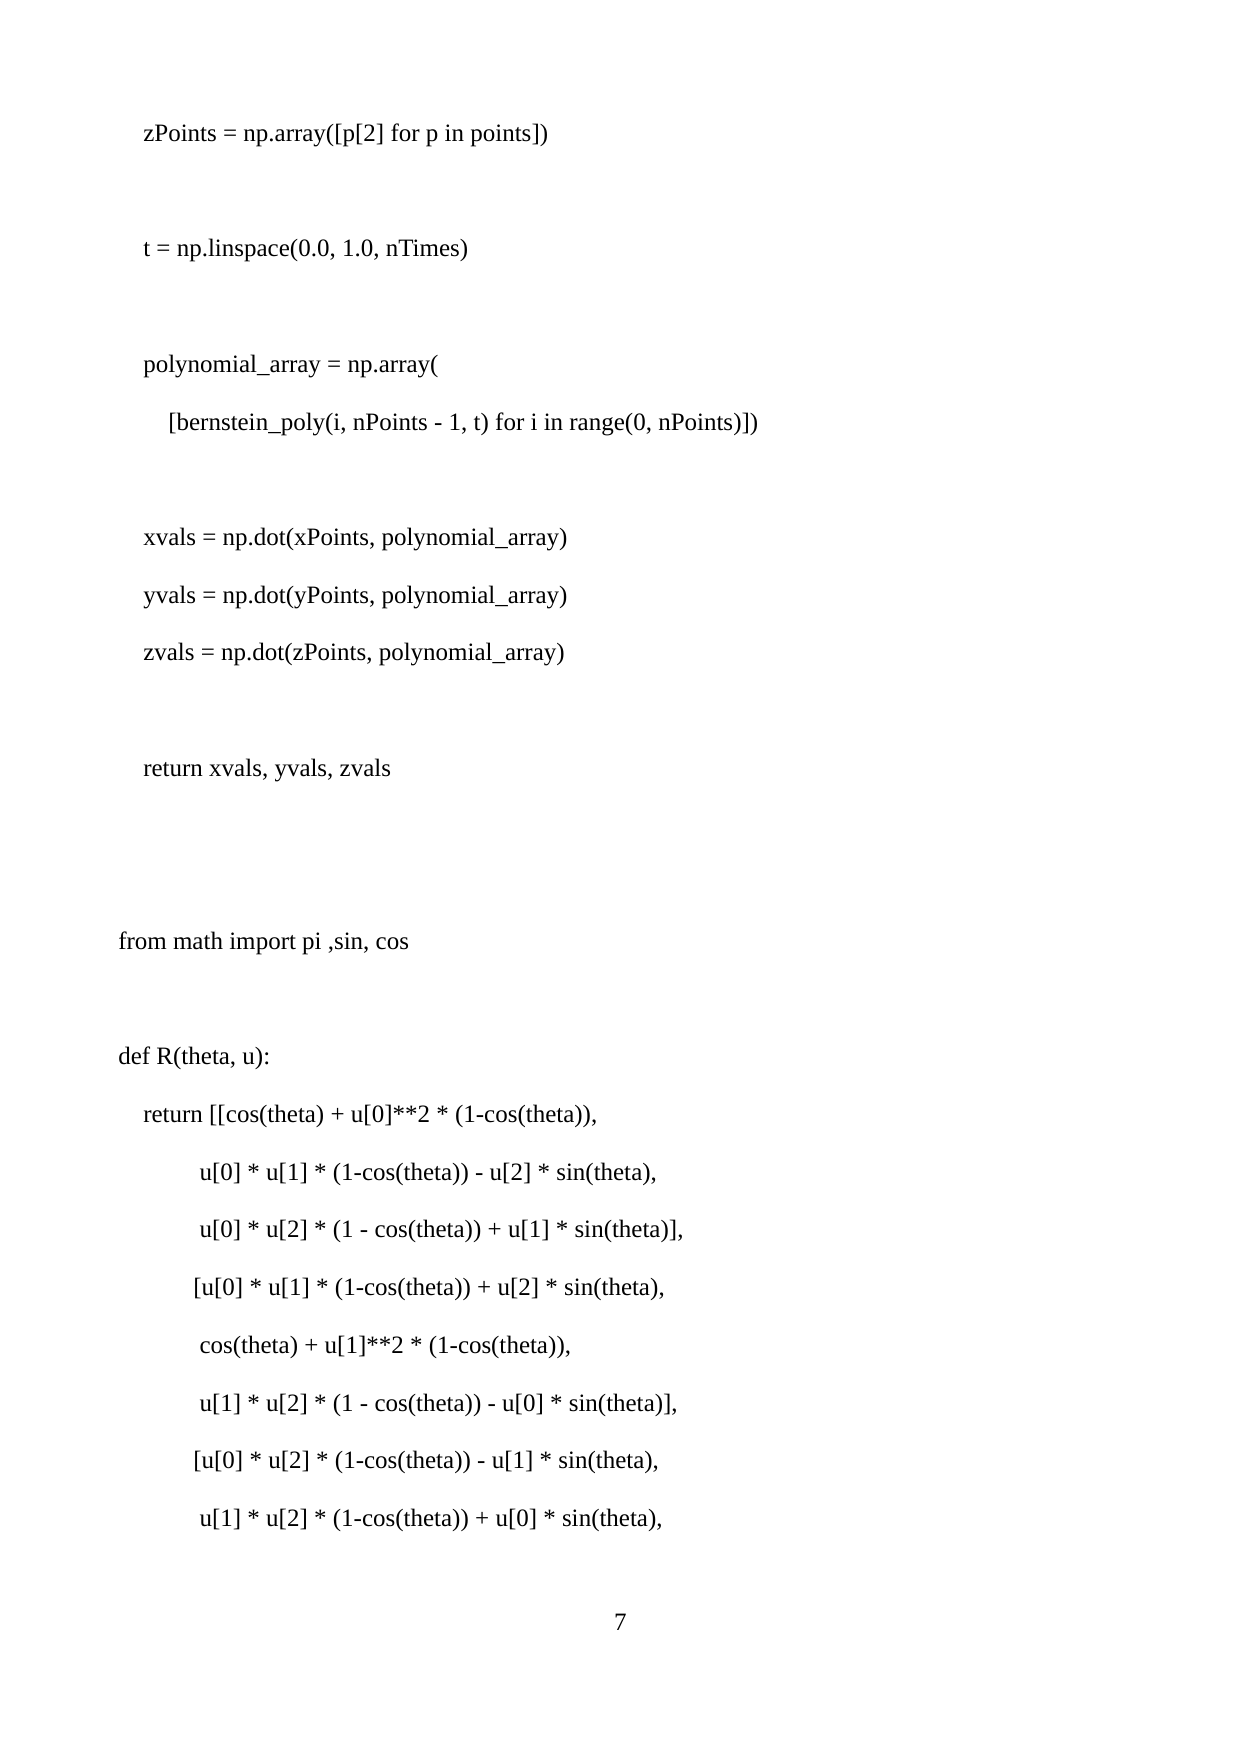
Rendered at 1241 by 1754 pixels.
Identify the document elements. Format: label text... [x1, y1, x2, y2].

text [bernstein_poly(i, nPoints - 1, t) for i in range(0, nPoints)]) [118, 407, 1122, 435]
text yvals = np.dot(yPoints, polynomial_array) [118, 580, 1122, 608]
text u[1] * u[2] * (1 - cos(theta)) - u[0] * sin(theta)], [118, 1388, 1122, 1416]
text u[0] * u[2] * (1 - cos(theta)) + u[1] * sin(theta)], [118, 1214, 1122, 1243]
text xvals = np.dot(xPoints, polynomial_array) [118, 522, 1122, 551]
text [u[0] * u[1] * (1-cos(theta)) + u[2] * sin(theta), [118, 1272, 1122, 1301]
text u[1] * u[2] * (1-cos(theta)) + u[0] * sin(theta), [118, 1503, 1122, 1532]
text zPoints = np.array([p[2] for p in points]) [118, 118, 1122, 147]
text zvals = np.dot(zPoints, polynomial_array) [118, 637, 1122, 666]
text return [[cos(theta) + u[0]**2 * (1-cos(theta)), [118, 1099, 1122, 1128]
text cos(theta) + u[1]**2 * (1-cos(theta)), [118, 1330, 1122, 1359]
text def R(theta, u): [118, 1041, 1122, 1070]
text u[0] * u[1] * (1-cos(theta)) - u[2] * sin(theta), [118, 1157, 1122, 1186]
text [u[0] * u[2] * (1-cos(theta)) - u[1] * sin(theta), [118, 1445, 1122, 1474]
text return xvals, yvals, zvals [118, 753, 1122, 782]
text t = np.linspace(0.0, 1.0, nTimes) [118, 233, 1122, 262]
text from math import pi ,sin, cos [118, 926, 1122, 955]
text polynomial_array = np.array( [118, 349, 1122, 378]
